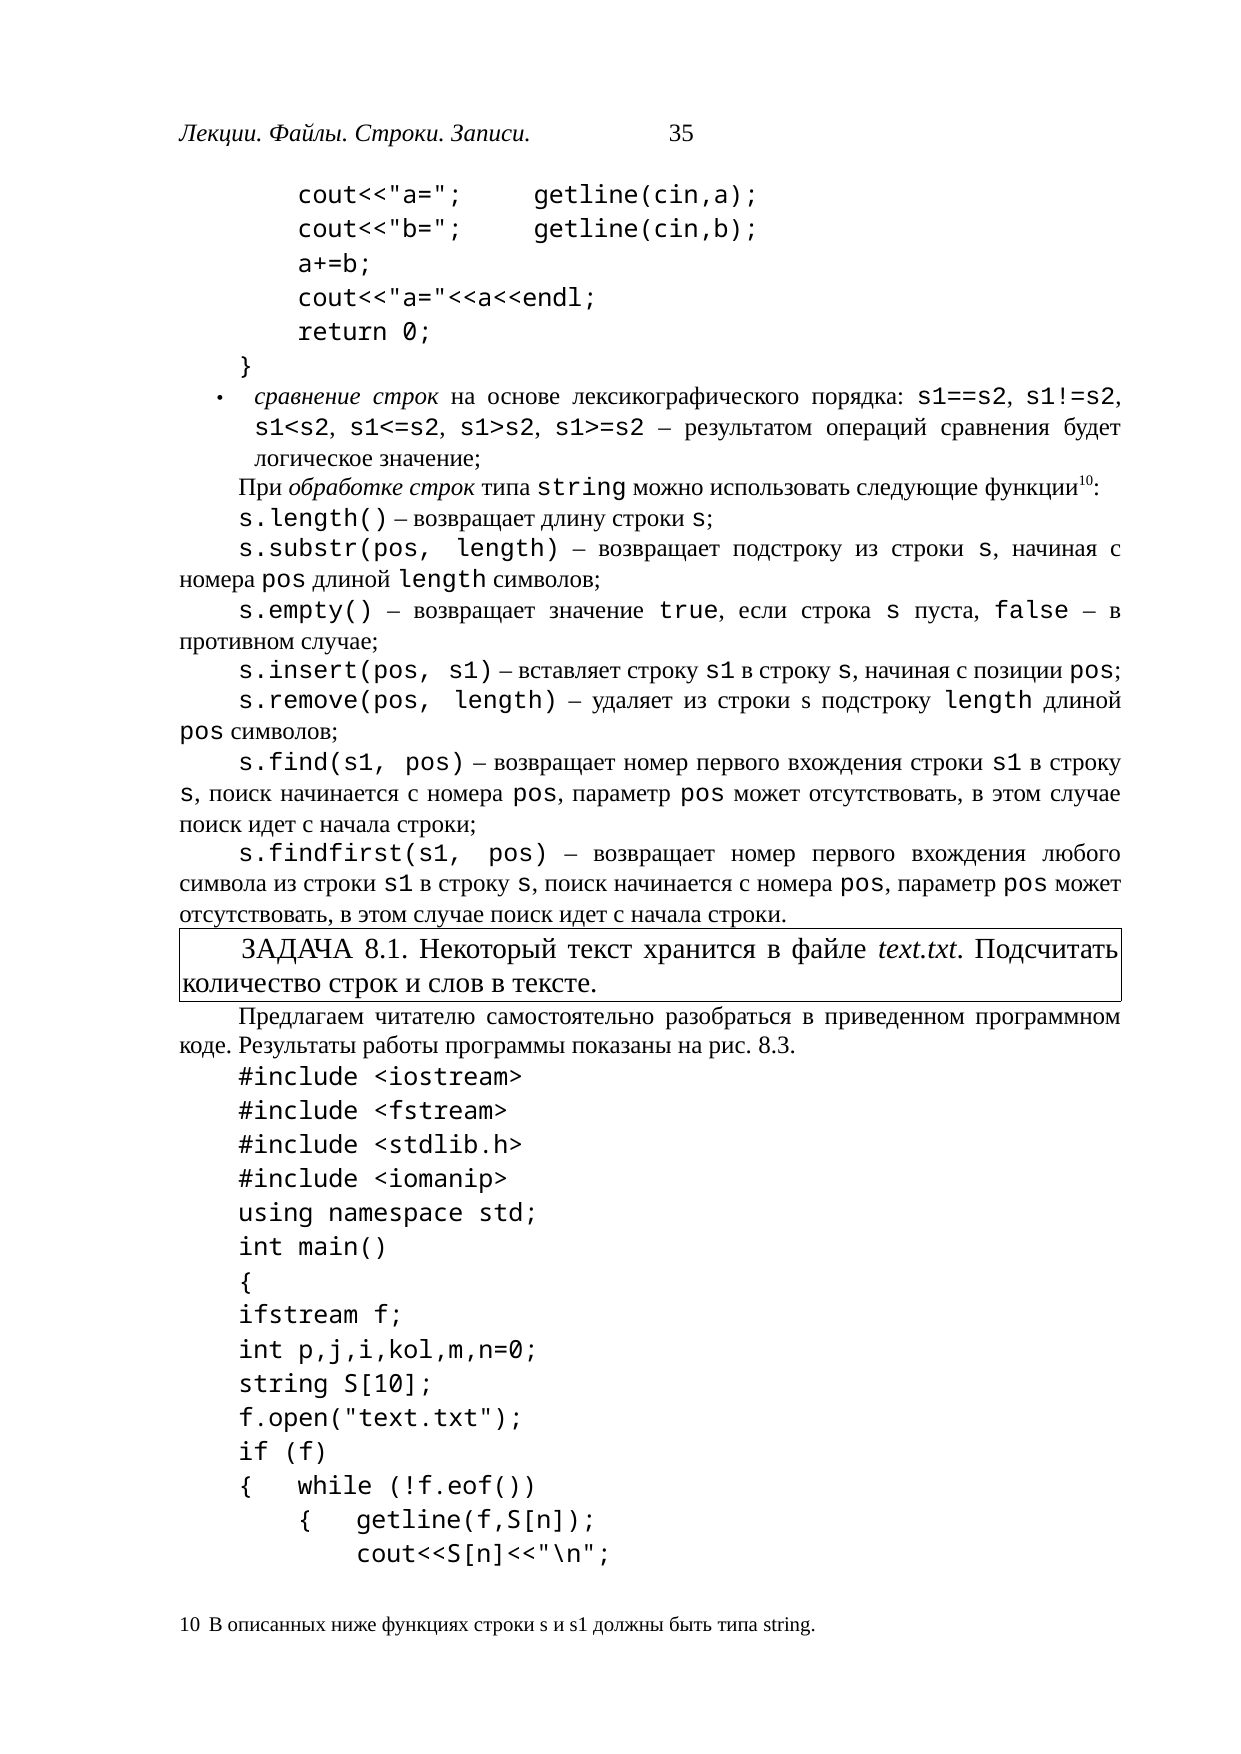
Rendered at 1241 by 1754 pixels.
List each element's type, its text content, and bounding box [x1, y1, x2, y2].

text В описанных ниже функциях строки s и s1 должны быть типа string. [179, 1612, 1121, 1636]
text s.find(s1, pos) – возвращает номер первого вхождения строки s1 в строку s, поиск начинается с номера pos, параметр pos может отсутствовать, в этом случае поиск идет с начала строки; [179, 747, 1121, 838]
text } [238, 347, 1121, 381]
text return 0; [238, 313, 1121, 347]
text f.open("text.txt"); [238, 1399, 1121, 1433]
text cout<<S[n]<<"\n"; [238, 1536, 1121, 1570]
text cout<<"a="; getline(cin,a); [238, 177, 1121, 211]
text s.insert(pos, s1) – вставляет строку s1 в строку s, начиная с позиции pos; [179, 655, 1121, 686]
text #include <iomanip> [238, 1161, 1121, 1195]
text s.substr(pos, length) – возвращает подстроку из строки s, начиная с номера pos длиной length символов; [179, 533, 1121, 595]
text При обработке строк типа string можно использовать следующие функции: [179, 472, 1121, 503]
text #include <stdlib.h> [238, 1127, 1121, 1161]
text s.findfirst(s1, pos) – возвращает номер первого вхождения любого символа из строки s1 в строку s, поиск начинается с номера pos, параметр pos может отсутствовать, в этом случае поиск идет с начала строки. [179, 838, 1121, 928]
text int main() [238, 1229, 1121, 1263]
text #include <fstream> [238, 1093, 1121, 1127]
text ЗАДАЧА 8.1. Некоторый текст хранится в файле text.txt. Подсчитать количество строк и слов в тексте. [180, 929, 1121, 1001]
text #include <iostream> [238, 1059, 1121, 1093]
text a+=b; [238, 245, 1121, 279]
text s.remove(pos, length) – удаляет из строки s подстроку length длиной pos символов; [179, 686, 1121, 747]
text int p,j,i,kol,m,n=0; [238, 1331, 1121, 1365]
text Предлагаем читателю самостоятельно разобраться в приведенном программном коде. Результаты работы программы показаны на рис. 8.3. [179, 1002, 1121, 1059]
text { [238, 1263, 1121, 1297]
text using namespace std; [238, 1195, 1121, 1229]
text { getline(f,S[n]); [238, 1502, 1121, 1536]
text ifstream f; [238, 1297, 1121, 1331]
text if (f) [238, 1433, 1121, 1467]
text cout<<"b="; getline(cin,b); [238, 211, 1121, 245]
text s.empty() – возвращает значение true, если строка s пуста, false – в противном случае; [179, 595, 1121, 655]
text s.length() – возвращает длину строки s; [179, 503, 1121, 533]
text string S[10]; [238, 1365, 1121, 1399]
list сравнение строк на основе лексикографического порядка: s1==s2, s1!=s2, s1<s2, s1<=s2, s1>s2, s1>=s2 – результатом операций сравнения будет логическое значение; [217, 381, 1121, 472]
text cout<<"a="<<a<<endl; [238, 279, 1121, 313]
text { while (!f.eof()) [238, 1467, 1121, 1502]
